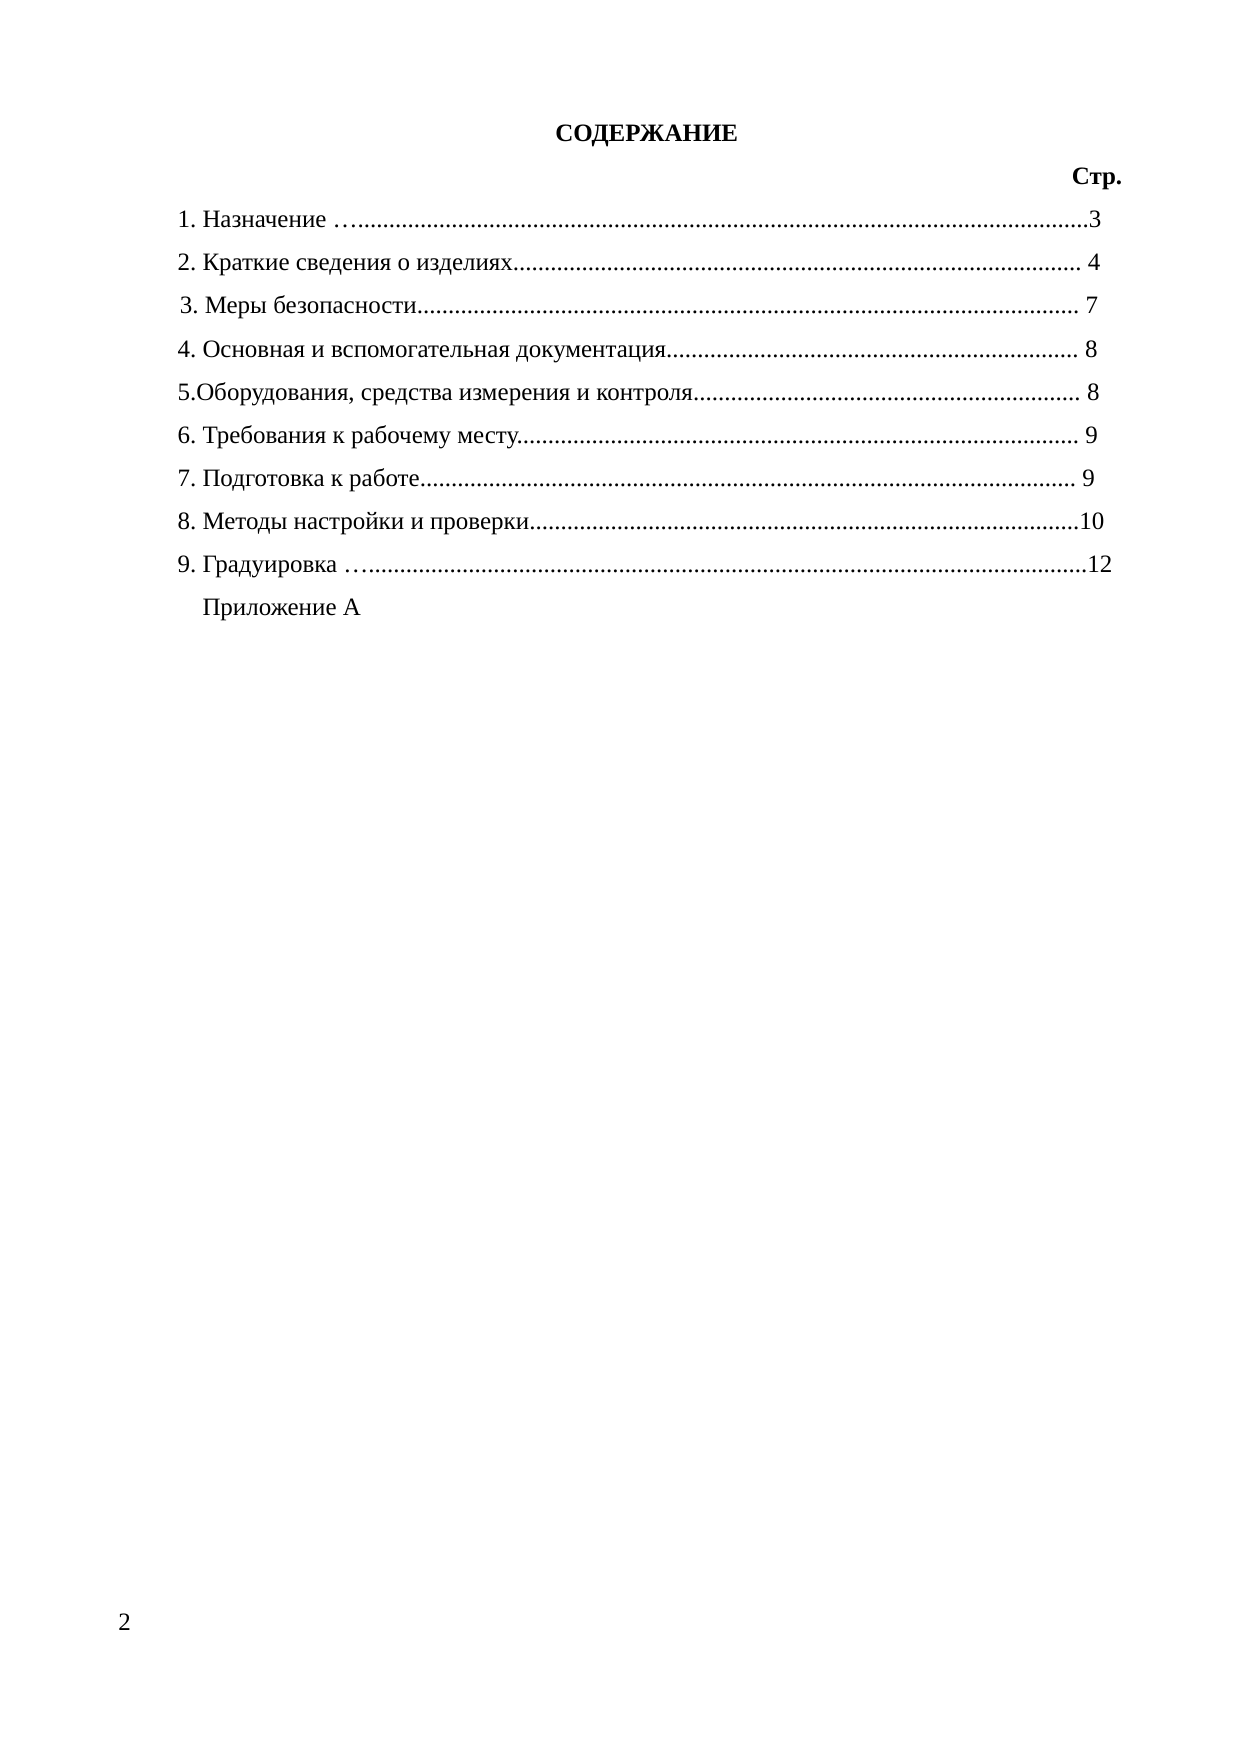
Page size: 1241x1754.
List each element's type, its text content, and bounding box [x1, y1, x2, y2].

text 3. Меры безопасности.......................................................................................................... 7 [118, 291, 1122, 319]
text Стр. [118, 161, 1122, 190]
text 8. Методы настройки и проверки........................................................................................10 [118, 506, 1122, 535]
text Приложение А [118, 592, 1122, 621]
text 6. Требования к рабочему месту.......................................................................................... 9 [118, 420, 1122, 449]
text 1. Назначение ….....................................................................................................................3 [118, 204, 1122, 233]
text 5.Оборудования, средства измерения и контроля.............................................................. 8 [118, 377, 1122, 406]
text СОДЕРЖАНИЕ [118, 118, 1122, 147]
text 7. Подготовка к работе......................................................................................................... 9 [118, 463, 1122, 492]
text 4. Основная и вспомогательная документация.................................................................. 8 [118, 334, 1122, 362]
text 9. Градуировка …...................................................................................................................12 [118, 549, 1122, 578]
text 2. Краткие сведения о изделиях........................................................................................... 4 [118, 247, 1122, 276]
